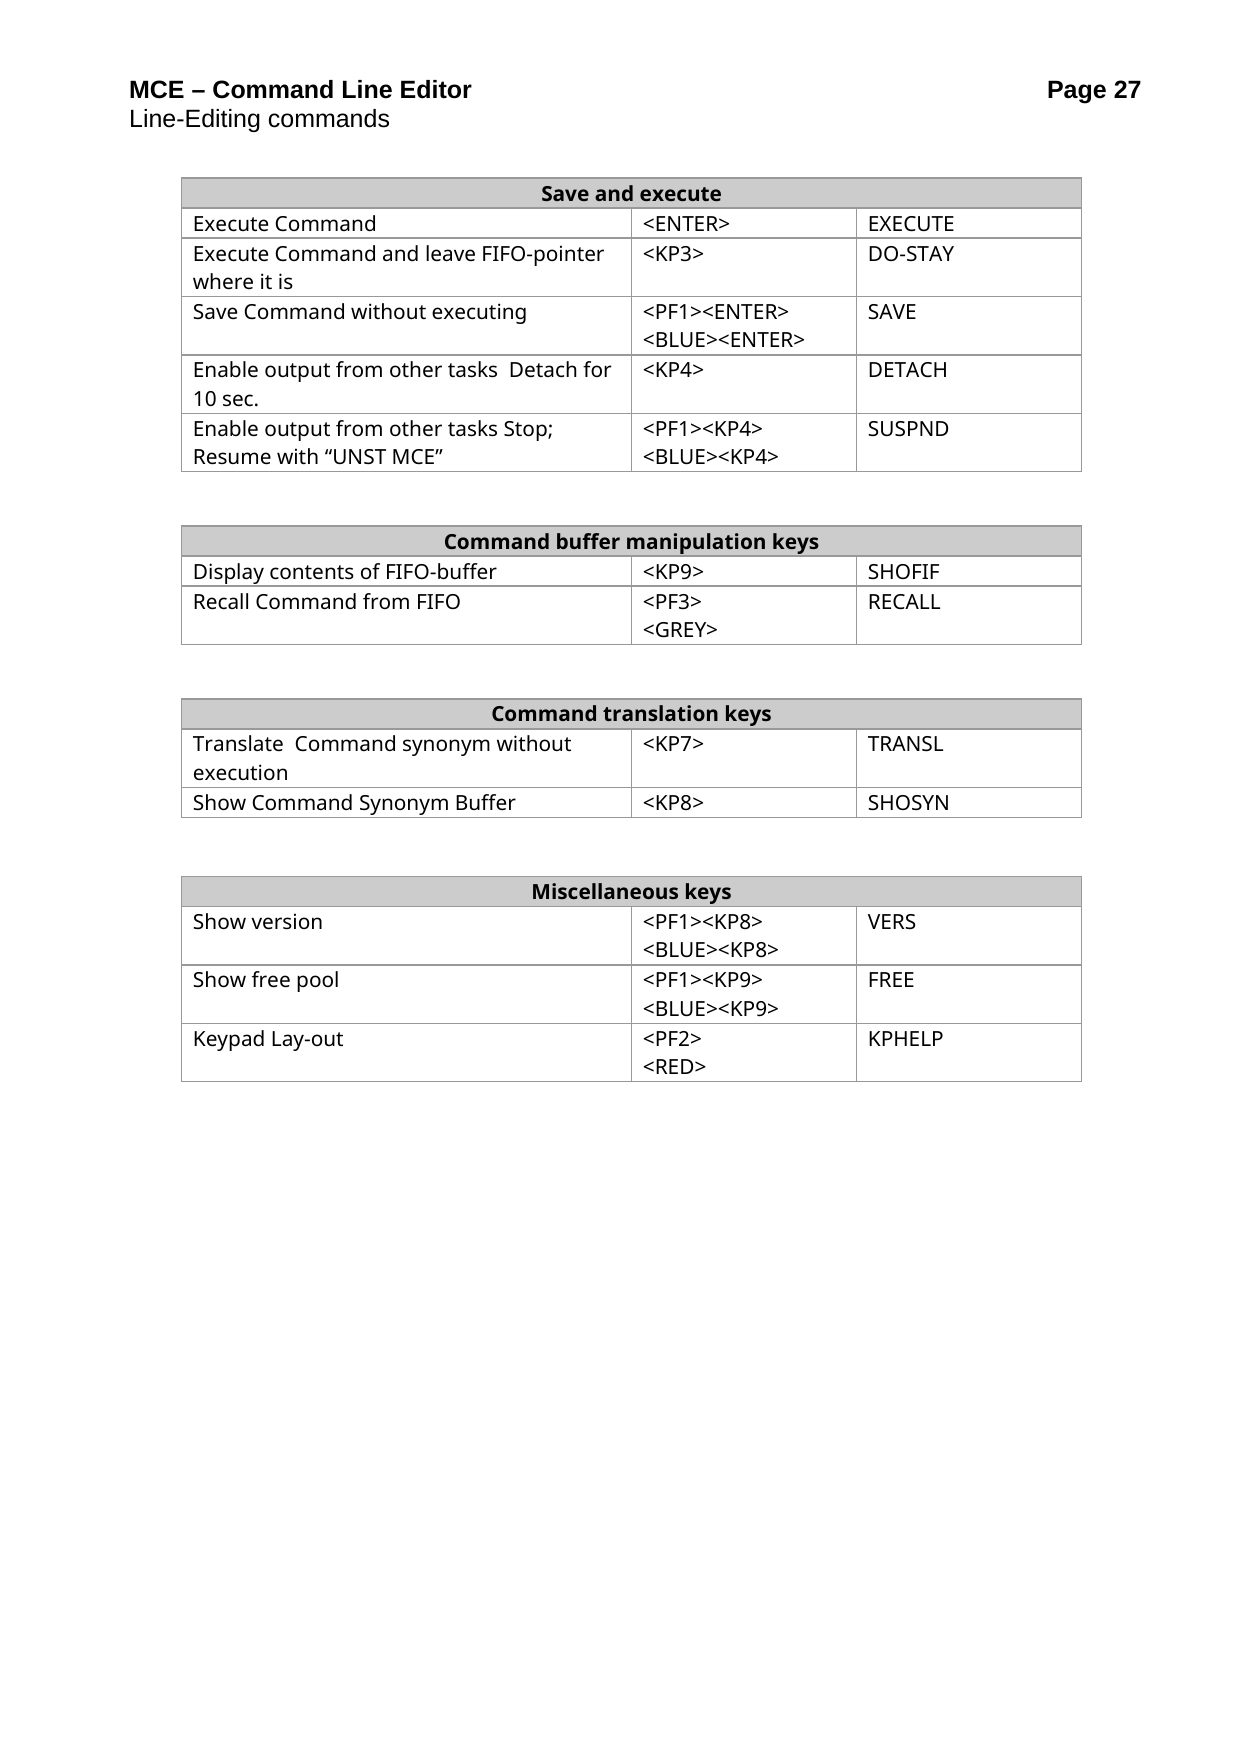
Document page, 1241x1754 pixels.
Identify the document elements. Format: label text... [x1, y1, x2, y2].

table_cell <PF1><KP9> <BLUE><KP9> [632, 966, 856, 1022]
table_header Command translation keys [182, 700, 1081, 728]
table_cell <KP8> [632, 788, 856, 816]
table_header Save and execute [182, 179, 1081, 207]
table_cell Show version [182, 907, 631, 964]
table_cell SHOSYN [857, 788, 1081, 816]
table_cell SUSPND [857, 414, 1081, 471]
table_cell <KP4> [632, 356, 856, 412]
table_cell <PF1><KP8> <BLUE><KP8> [632, 907, 856, 964]
table_cell Enable output from other tasks Stop; Resume with “UNST MCE” [182, 414, 631, 471]
table_cell DETACH [857, 356, 1081, 412]
table_cell SHOFIF [857, 557, 1081, 585]
table_cell <KP3> [632, 239, 856, 296]
table_cell Execute Command and leave FIFO-pointer where it is [182, 239, 631, 296]
table_cell Translate Command synonym without execution [182, 730, 631, 786]
table_cell Show free pool [182, 966, 631, 1022]
table_cell SAVE [857, 297, 1081, 354]
table_cell <PF1><KP4> <BLUE><KP4> [632, 414, 856, 471]
table_cell EXECUTE [857, 209, 1081, 237]
table_cell <PF3> <GREY> [632, 587, 856, 644]
table_cell <PF1><ENTER> <BLUE><ENTER> [632, 297, 856, 354]
table_cell Enable output from other tasks Detach for 10 sec. [182, 356, 631, 412]
table_cell <KP7> [632, 730, 856, 786]
table_header Miscellaneous keys [182, 877, 1081, 906]
table_cell Show Command Synonym Buffer [182, 788, 631, 816]
table_cell Recall Command from FIFO [182, 587, 631, 644]
table_header Command buffer manipulation keys [182, 527, 1081, 555]
table_cell Display contents of FIFO-buffer [182, 557, 631, 585]
table_cell RECALL [857, 587, 1081, 644]
table_cell Execute Command [182, 209, 631, 237]
table_cell KPHELP [857, 1024, 1081, 1081]
table_cell <ENTER> [632, 209, 856, 237]
table_cell VERS [857, 907, 1081, 964]
table_cell <KP9> [632, 557, 856, 585]
table_cell FREE [857, 966, 1081, 1022]
table_cell TRANSL [857, 730, 1081, 786]
table_cell <PF2> <RED> [632, 1024, 856, 1081]
table_cell DO-STAY [857, 239, 1081, 296]
table_cell Save Command without executing [182, 297, 631, 354]
table_cell Keypad Lay-out [182, 1024, 631, 1081]
